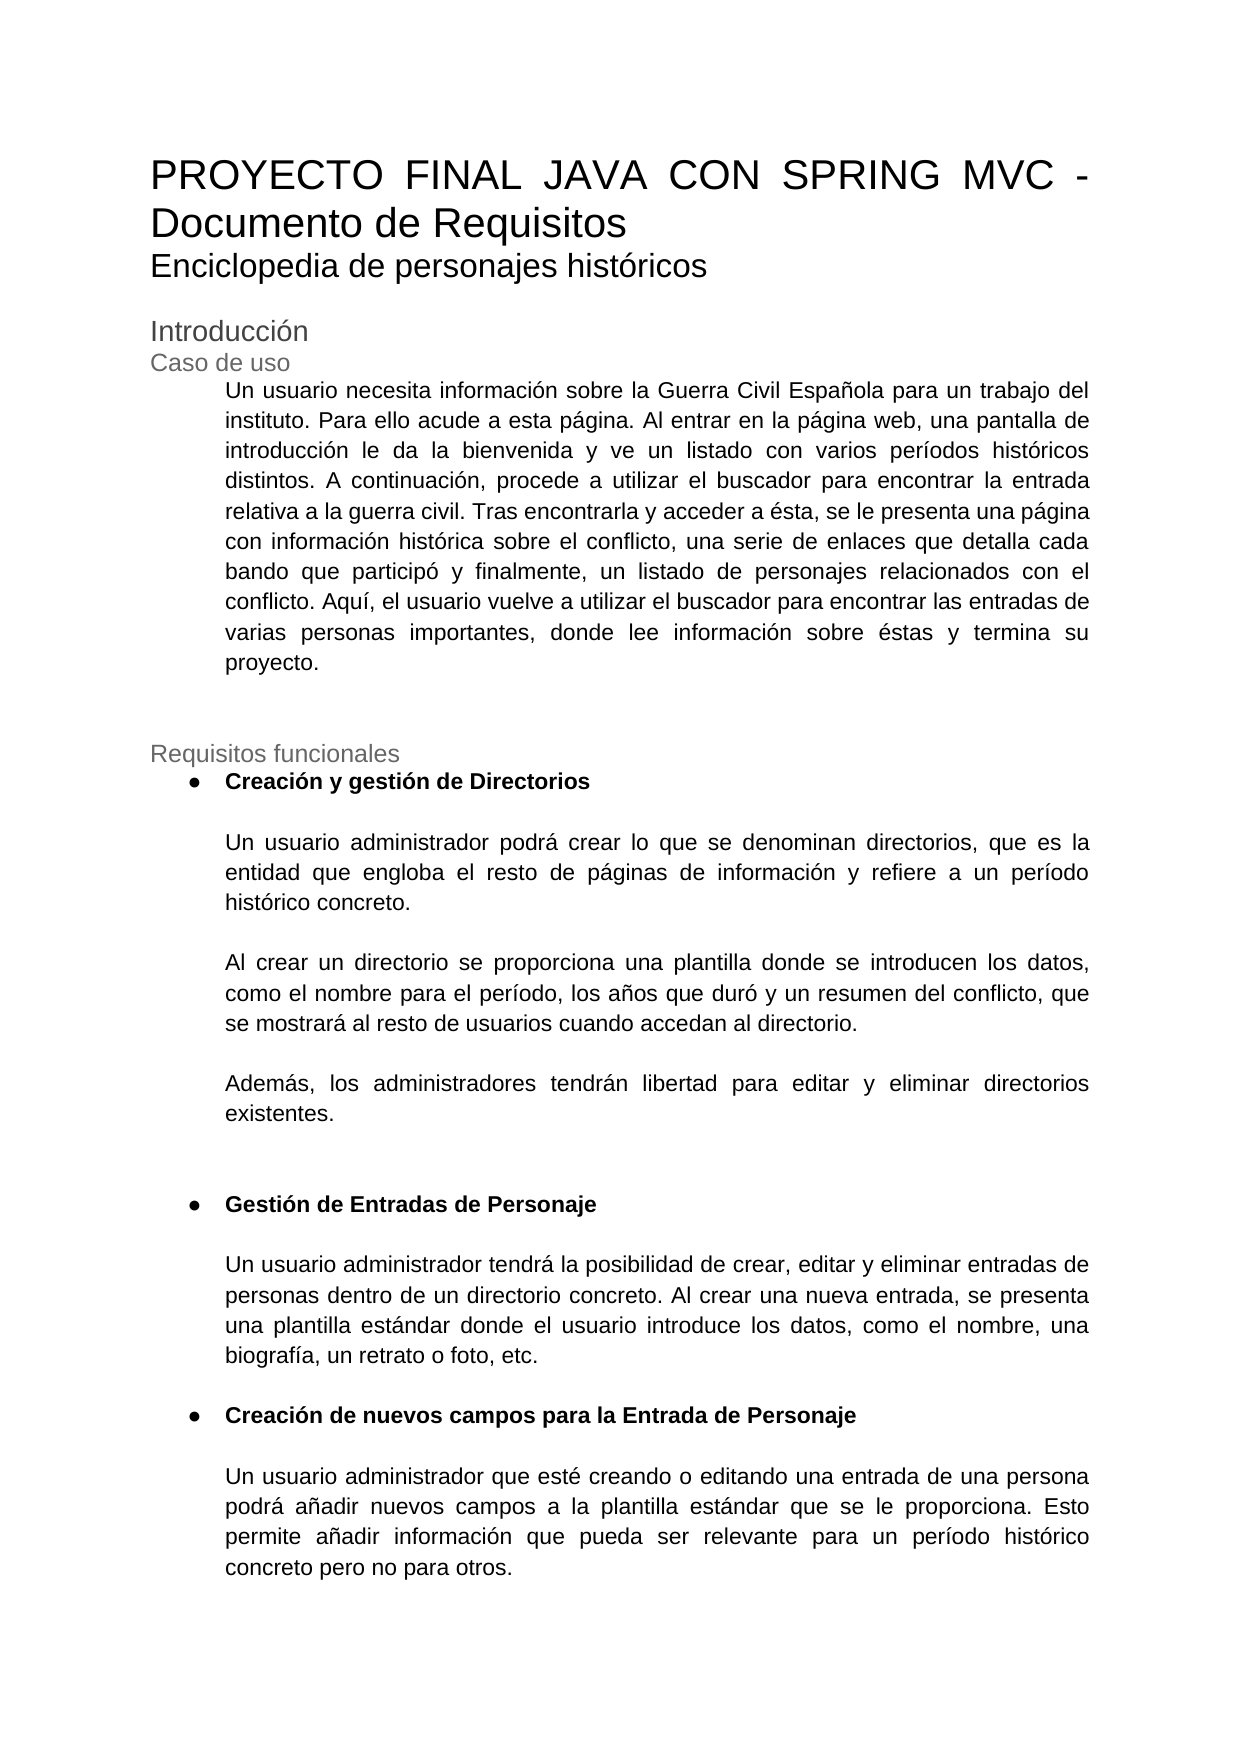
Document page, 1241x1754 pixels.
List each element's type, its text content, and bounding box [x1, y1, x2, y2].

list Gestión de Entradas de Personaje [187, 1191, 1090, 1217]
text Un usuario administrador tendrá la posibilidad de crear, editar y eliminar entradas de personas dentro de un directorio concreto. Al crear una nueva entrada, se presenta una plantilla estándar donde el usuario introduce los datos, como el nombre, una biografía, un retrato o foto, etc. [225, 1251, 1090, 1368]
list Creación y gestión de Directorios [187, 768, 1090, 794]
subtitle PROYECTO FINAL JAVA CON SPRING MVC - Documento de Requisitos [150, 150, 1090, 246]
list Creación de nuevos campos para la Entrada de Personaje [187, 1402, 1090, 1429]
subtitle Enciclopedia de personajes históricos [150, 246, 1090, 284]
subtitle Introducción [150, 314, 1090, 348]
subtitle Requisitos funcionales [150, 739, 1090, 768]
text Un usuario administrador podrá crear lo que se denominan directorios, que es la entidad que engloba el resto de páginas de información y refiere a un período histórico concreto. [225, 828, 1090, 915]
text Al crear un directorio se proporciona una plantilla donde se introducen los datos, como el nombre para el período, los años que duró y un resumen del conflicto, que se mostrará al resto de usuarios cuando accedan al directorio. [225, 949, 1090, 1036]
subtitle Caso de uso [150, 348, 1090, 377]
text Un usuario necesita información sobre la Guerra Civil Española para un trabajo del instituto. Para ello acude a esta página. Al entrar en la página web, una pantalla de introducción le da la bienvenida y ve un listado con varios períodos históricos distintos. A continuación, procede a utilizar el buscador para encontrar la entrada relativa a la guerra civil. Tras encontrarla y acceder a ésta, se le presenta una página con información histórica sobre el conflicto, una serie de enlaces que detalla cada bando que participó y finalmente, un listado de personajes relacionados con el conflicto. Aquí, el usuario vuelve a utilizar el buscador para encontrar las entradas de varias personas importantes, donde lee información sobre éstas y termina su proyecto. [225, 377, 1090, 675]
text Un usuario administrador que esté creando o editando una entrada de una persona podrá añadir nuevos campos a la plantilla estándar que se le proporciona. Esto permite añadir información que pueda ser relevante para un período histórico concreto pero no para otros. [225, 1463, 1090, 1580]
text Además, los administradores tendrán libertad para editar y eliminar directorios existentes. [225, 1070, 1090, 1127]
